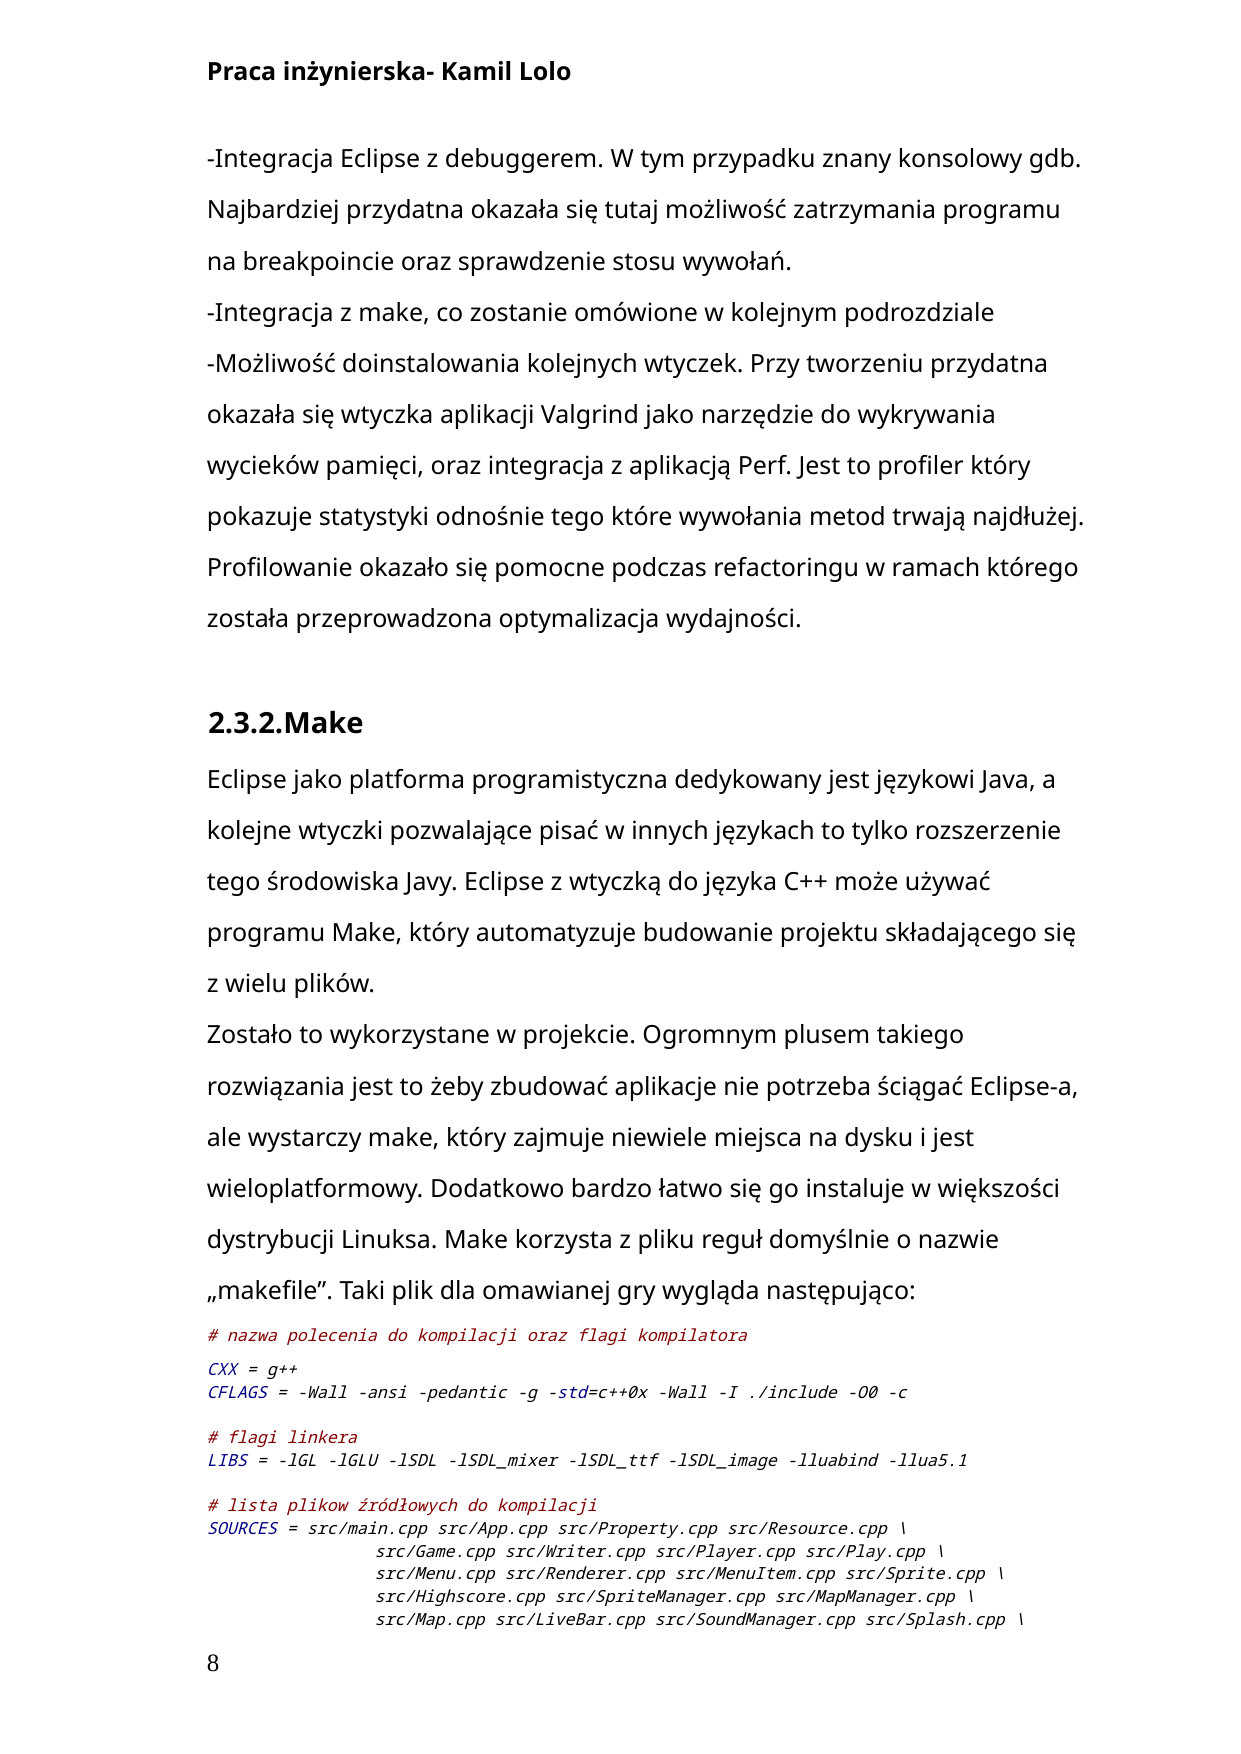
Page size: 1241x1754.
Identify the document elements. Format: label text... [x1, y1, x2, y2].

list Make [208, 702, 1093, 742]
text SOURCES = src/main.cpp src/App.cpp src/Property.cpp src/Resource.cpp \ [207, 1516, 1093, 1539]
text src/Highscore.cpp src/SpriteManager.cpp src/MapManager.cpp \ [207, 1584, 1093, 1607]
text # lista plikow źródłowych do kompilacji [207, 1494, 1093, 1516]
text # flagi linkera [207, 1426, 1093, 1448]
text LIBS = -lGL -lGLU -lSDL -lSDL_mixer -lSDL_ttf -lSDL_image -lluabind -llua5.1 [207, 1448, 1093, 1471]
text -Integracja Eclipse z debuggerem. W tym przypadku znany konsolowy gdb. [207, 141, 1093, 175]
text Najbardziej przydatna okazała się tutaj możliwość zatrzymania programu na breakpoincie oraz sprawdzenie stosu wywołań. [207, 192, 1093, 277]
text src/Game.cpp src/Writer.cpp src/Player.cpp src/Play.cpp \ [207, 1539, 1093, 1562]
text CXX = g++ [207, 1357, 1093, 1380]
text -Integracja z make, co zostanie omówione w kolejnym podrozdziale [207, 294, 1093, 328]
text -Możliwość doinstalowania kolejnych wtyczek. Przy tworzeniu przydatna [207, 345, 1093, 379]
text src/Menu.cpp src/Renderer.cpp src/MenuItem.cpp src/Sprite.cpp \ [207, 1562, 1093, 1584]
text # nazwa polecenia do kompilacji oraz flagi kompilatora [207, 1323, 1093, 1346]
text CFLAGS = -Wall -ansi -pedantic -g -std=c++0x -Wall -I ./include -O0 -c [207, 1380, 1093, 1403]
text okazała się wtyczka aplikacji Valgrind jako narzędzie do wykrywania wycieków pamięci, oraz integracja z aplikacją Perf. Jest to profiler który pokazuje statystyki odnośnie tego które wywołania metod trwają najdłużej. Profilowanie okazało się pomocne podczas refactoringu w ramach którego została przeprowadzona optymalizacja wydajności. [207, 396, 1093, 634]
text src/Map.cpp src/LiveBar.cpp src/SoundManager.cpp src/Splash.cpp \ [207, 1607, 1093, 1630]
text Eclipse jako platforma programistyczna dedykowany jest językowi Java, a kolejne wtyczki pozwalające pisać w innych językach to tylko rozszerzenie tego środowiska Javy. Eclipse z wtyczką do języka C++ może używać programu Make, który automatyzuje budowanie projektu składającego się z wielu plików. [207, 762, 1093, 1000]
text Zostało to wykorzystane w projekcie. Ogromnym plusem takiego rozwiązania jest to żeby zbudować aplikacje nie potrzeba ściągać Eclipse-a, ale wystarczy make, który zajmuje niewiele miejsca na dysku i jest wieloplatformowy. Dodatkowo bardzo łatwo się go instaluje w większości dystrybucji Linuksa. Make korzysta z pliku reguł domyślnie o nazwie „makefile”. Taki plik dla omawianej gry wygląda następująco: [207, 1017, 1093, 1306]
